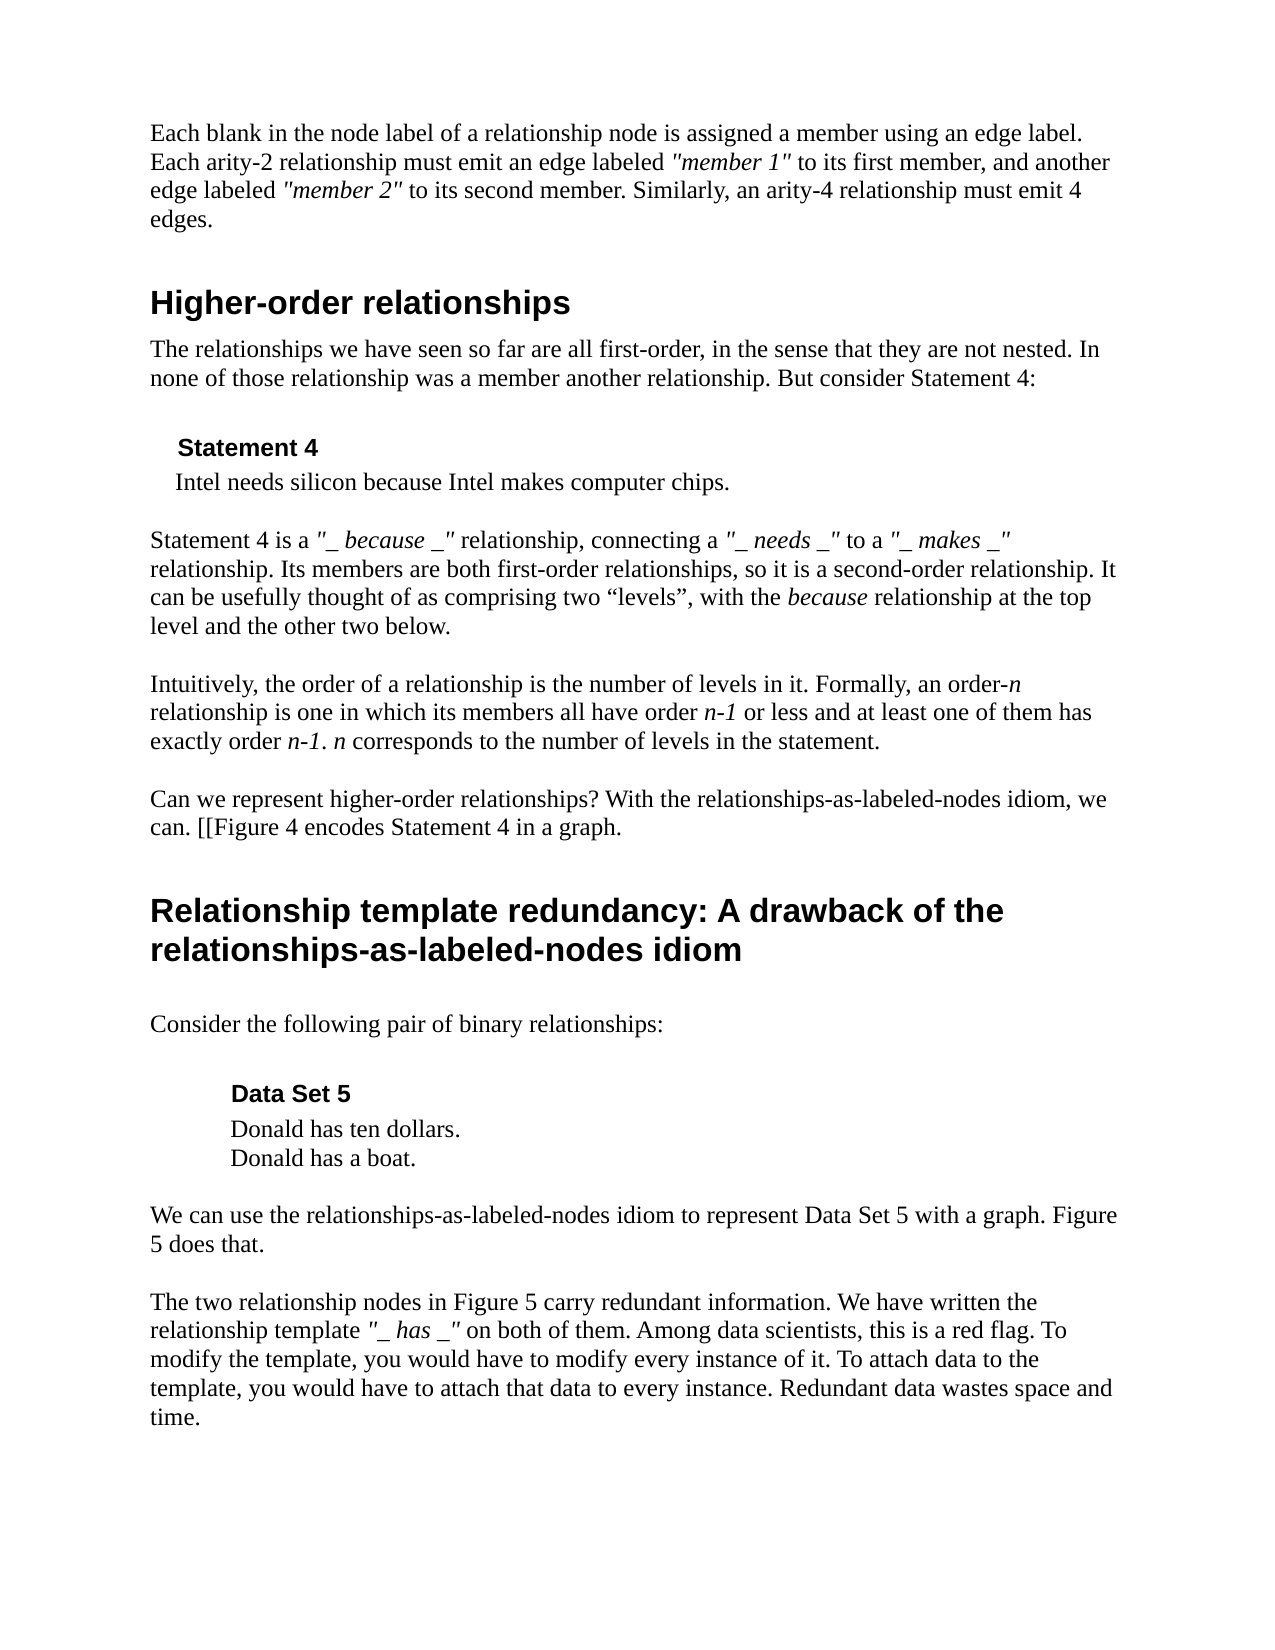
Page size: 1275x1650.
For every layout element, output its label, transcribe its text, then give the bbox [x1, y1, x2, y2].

text Each blank in the node label of a relationship node is assigned a member using an edge label. Each arity-2 relationship must emit an edge labeled "member 1" to its first member, and another edge labeled "member 2" to its second member. Similarly, an arity-4 relationship must emit 4 edges. [150, 118, 1125, 233]
text The two relationship nodes in Figure 5 carry redundant information. We have written the relationship template "_ has _" on both of them. Among data scientists, this is a red flag. To modify the template, you would have to modify every instance of it. To attach data to the template, you would have to attach that data to every instance. Redundant data wastes space and time. [150, 1287, 1125, 1430]
subtitle Statement 4 [150, 433, 1125, 461]
subtitle Higher-order relationships [150, 283, 1125, 321]
text Consider the following pair of binary relationships: [150, 1009, 1125, 1038]
subtitle Data Set 5 [150, 1079, 1125, 1108]
text Intuitively, the order of a relationship is the number of levels in it. Formally, an order-n relationship is one in which its members all have order n-1 or less and at least one of them has exactly order n-1. n corresponds to the number of levels in the statement. [150, 669, 1125, 755]
text We can use the relationships-as-labeled-nodes idiom to represent Data Set 5 with a graph. Figure 5 does that. [150, 1200, 1125, 1258]
subtitle Relationship template redundancy: A drawback of the relationships-as-labeled-nodes idiom [150, 891, 1125, 968]
text Donald has ten dollars. [150, 1114, 1125, 1143]
text The relationships we have seen so far are all first-order, in the sense that they are not nested. In none of those relationship was a member another relationship. But consider Statement 4: [150, 334, 1125, 391]
text Can we represent higher-order relationships? With the relationships-as-labeled-nodes idiom, we can. [[Figure 4 encodes Statement 4 in a graph. [150, 784, 1125, 841]
text Statement 4 is a "_ because _" relationship, connecting a "_ needs _" to a "_ makes _" relationship. Its members are both first-order relationships, so it is a second-order relationship. It can be usefully thought of as comprising two “levels”, with the because relationship at the top level and the other two below. [150, 525, 1125, 640]
text Intel needs silicon because Intel makes computer chips. [150, 467, 1125, 496]
text Donald has a boat. [150, 1143, 1125, 1172]
